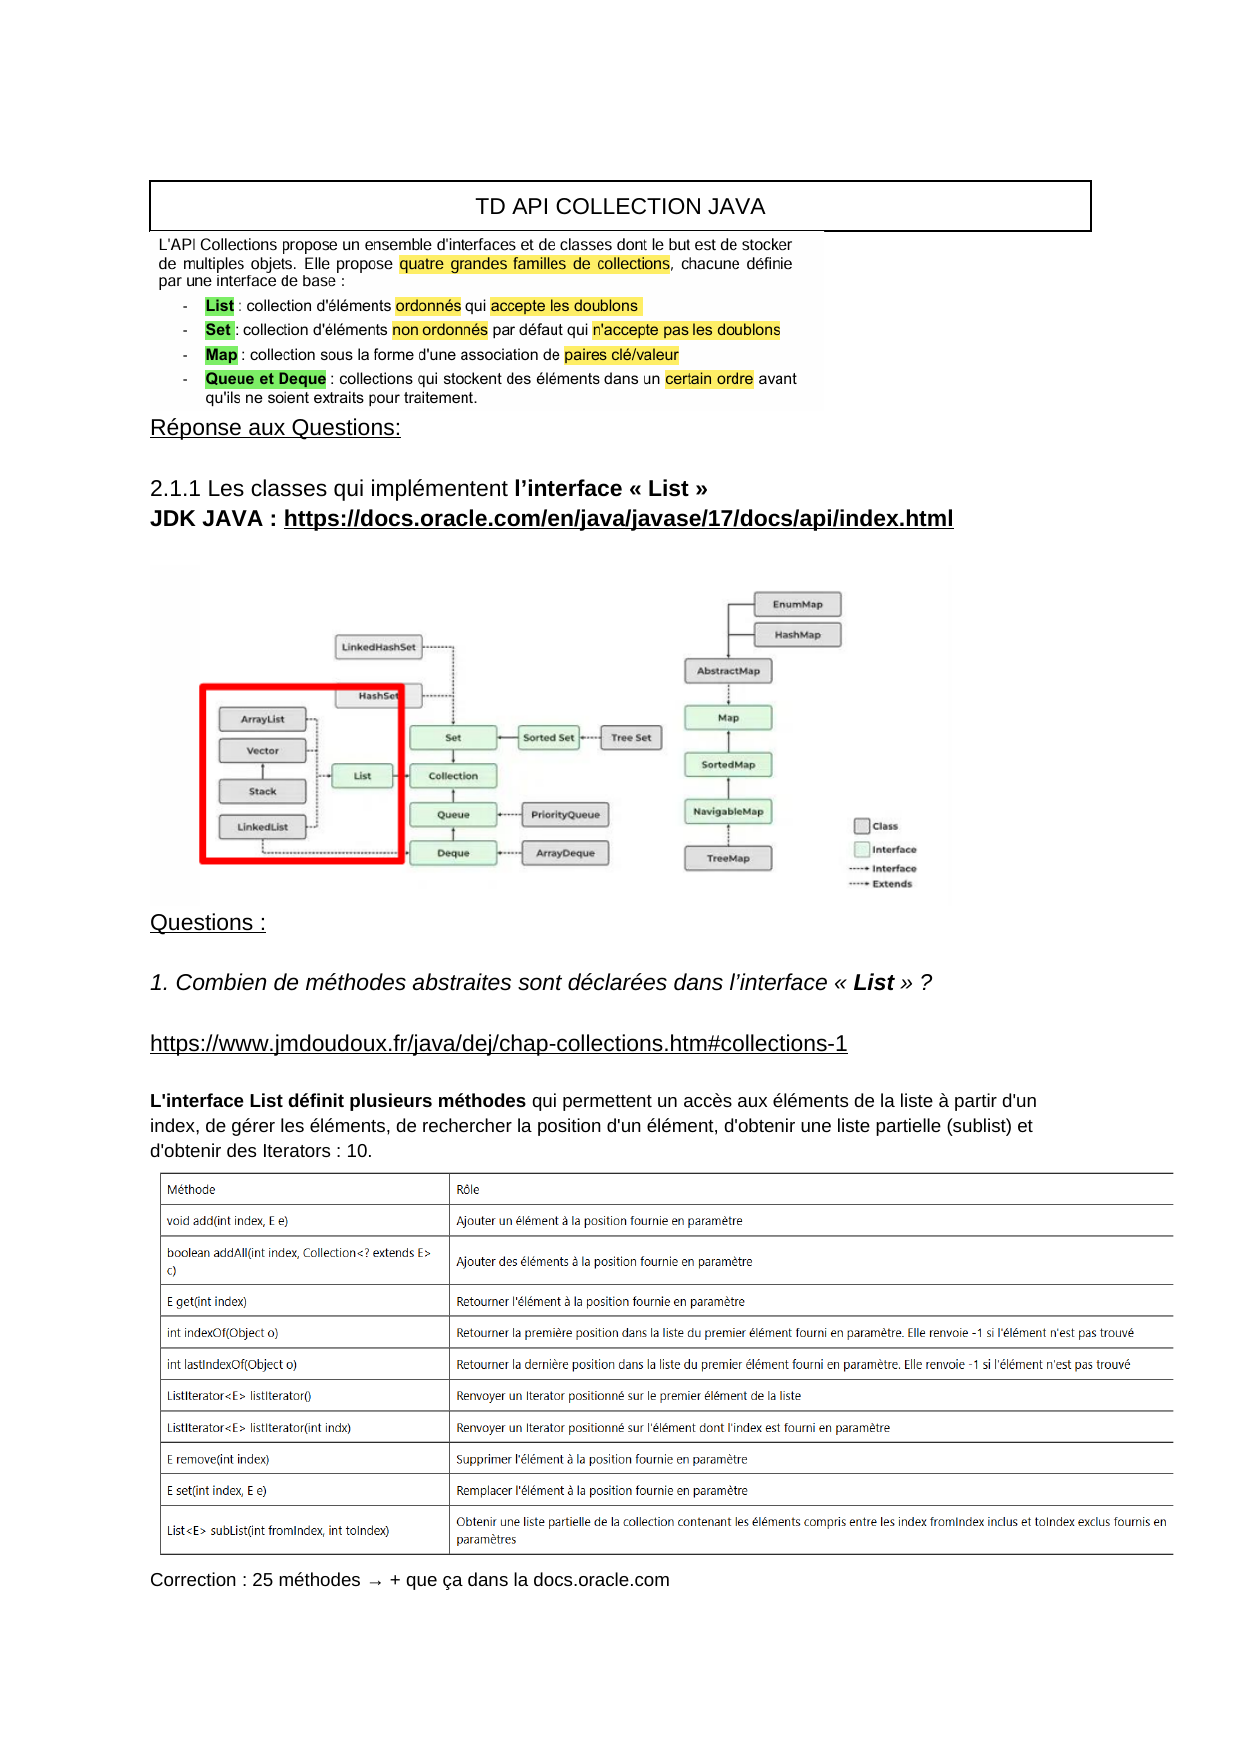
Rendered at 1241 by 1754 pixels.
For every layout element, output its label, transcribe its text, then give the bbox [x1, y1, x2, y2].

text 1. Combien de méthodes abstraites sont déclarées dans l’interface « List » ? [150, 969, 1090, 996]
text JDK JAVA : https://docs.oracle.com/en/java/javase/17/docs/api/index.html [150, 505, 1090, 531]
table_header TD API COLLECTION JAVA [151, 182, 1090, 229]
text https://www.jmdoudoux.fr/java/dej/chap-collections.htm#collections-1 [150, 1030, 1090, 1056]
text Questions : [150, 909, 1090, 935]
text L'interface List définit plusieurs méthodes qui permettent un accès aux éléments de la liste à partir d'un index, de gérer les éléments, de rechercher la position d'un élément, d'obtenir une liste partielle (sublist) et d'obtenir des Iterators : 10. [150, 1090, 1090, 1161]
text 2.1.1 Les classes qui implémentent l’interface « List » [150, 474, 1090, 501]
picture [150, 231, 825, 411]
picture [150, 1164, 1174, 1566]
picture [150, 565, 953, 906]
text Correction : 25 méthodes → + que ça dans la docs.oracle.com [150, 1569, 1090, 1591]
text Réponse aux Questions: [150, 414, 1090, 441]
